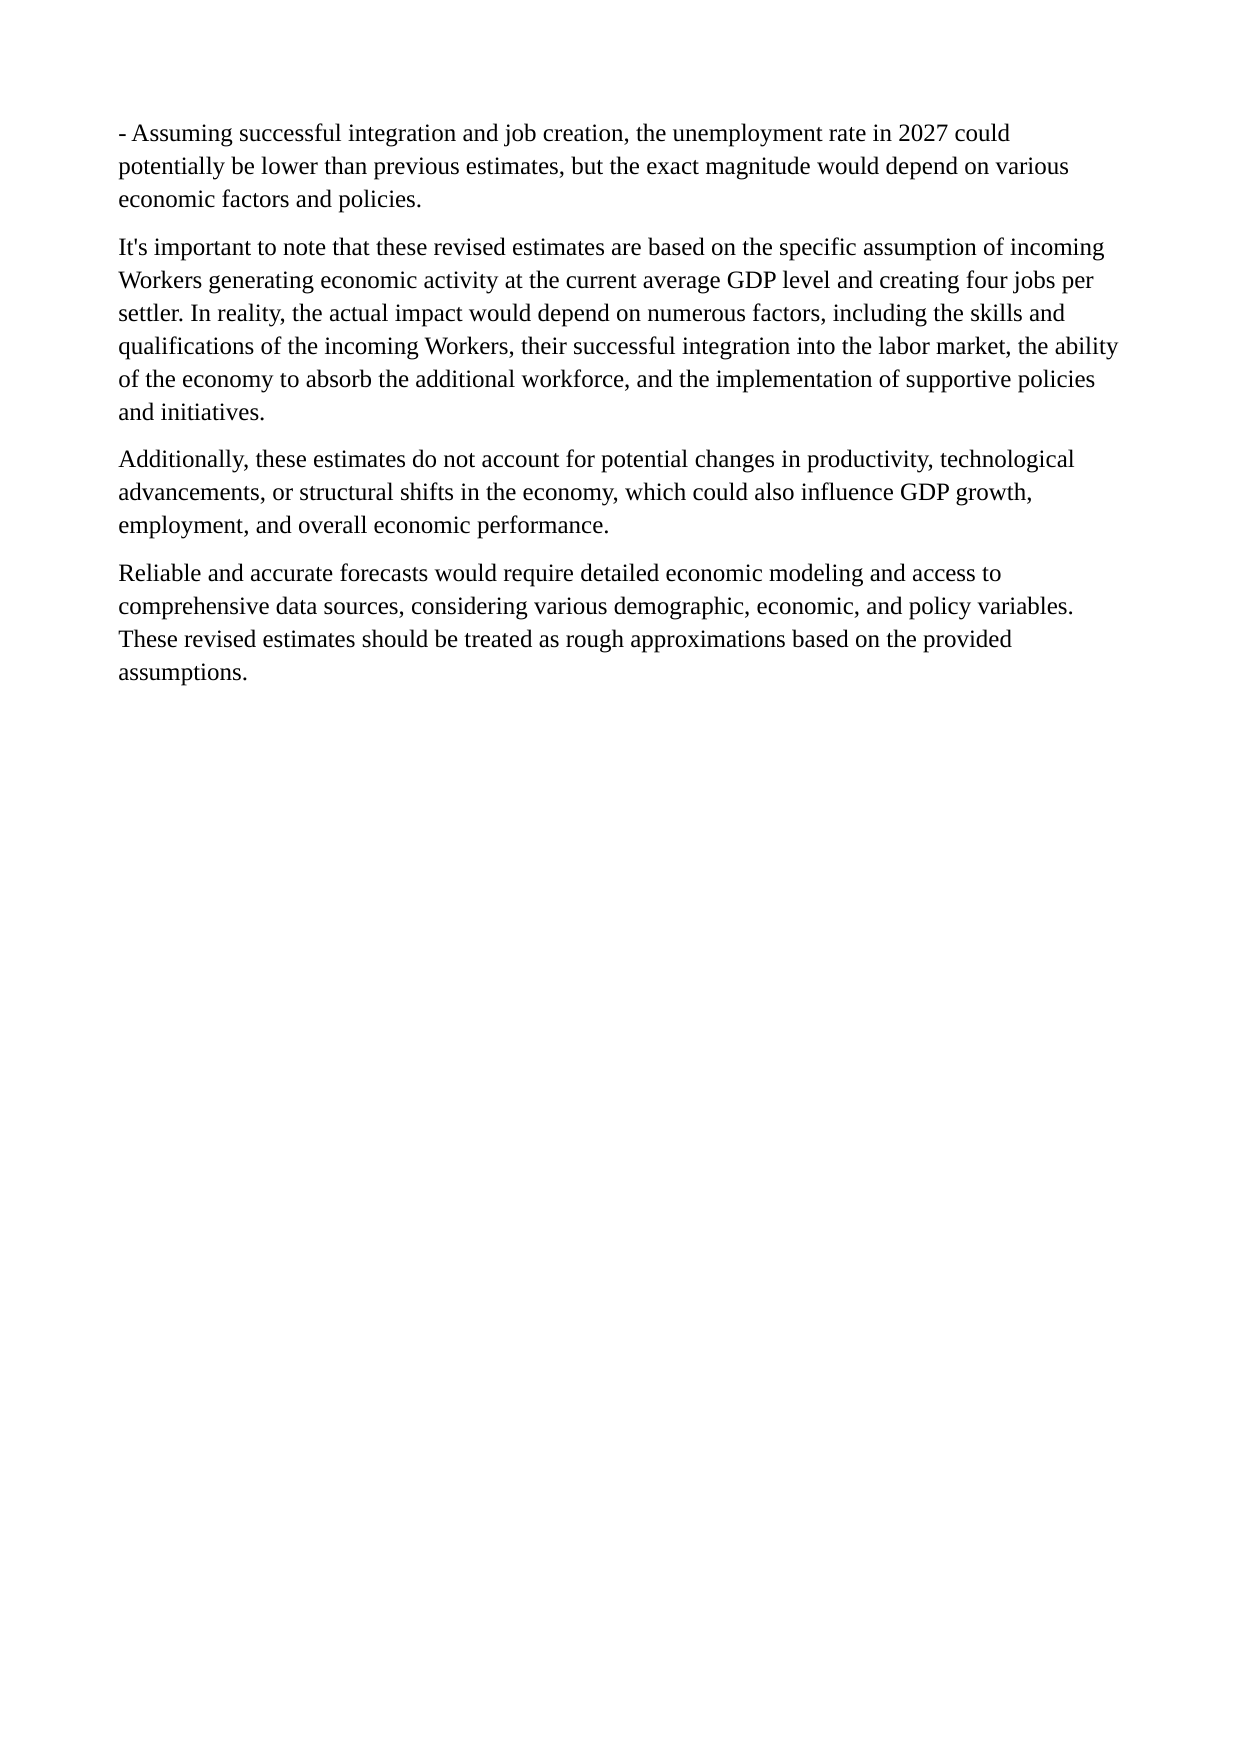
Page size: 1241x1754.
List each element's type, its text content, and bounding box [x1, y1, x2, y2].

text Additionally, these estimates do not account for potential changes in productivity, technological advancements, or structural shifts in the economy, which could also influence GDP growth, employment, and overall economic performance. [118, 444, 1122, 539]
text - Assuming successful integration and job creation, the unemployment rate in 2027 could potentially be lower than previous estimates, but the exact magnitude would depend on various economic factors and policies. [118, 118, 1122, 213]
text It's important to note that these revised estimates are based on the specific assumption of incoming Workers generating economic activity at the current average GDP level and creating four jobs per settler. In reality, the actual impact would depend on numerous factors, including the skills and qualifications of the incoming Workers, their successful integration into the labor market, the ability of the economy to absorb the additional workforce, and the implementation of supportive policies and initiatives. [118, 232, 1122, 426]
text Reliable and accurate forecasts would require detailed economic modeling and access to comprehensive data sources, considering various demographic, economic, and policy variables. These revised estimates should be treated as rough approximations based on the provided assumptions. [118, 558, 1122, 686]
